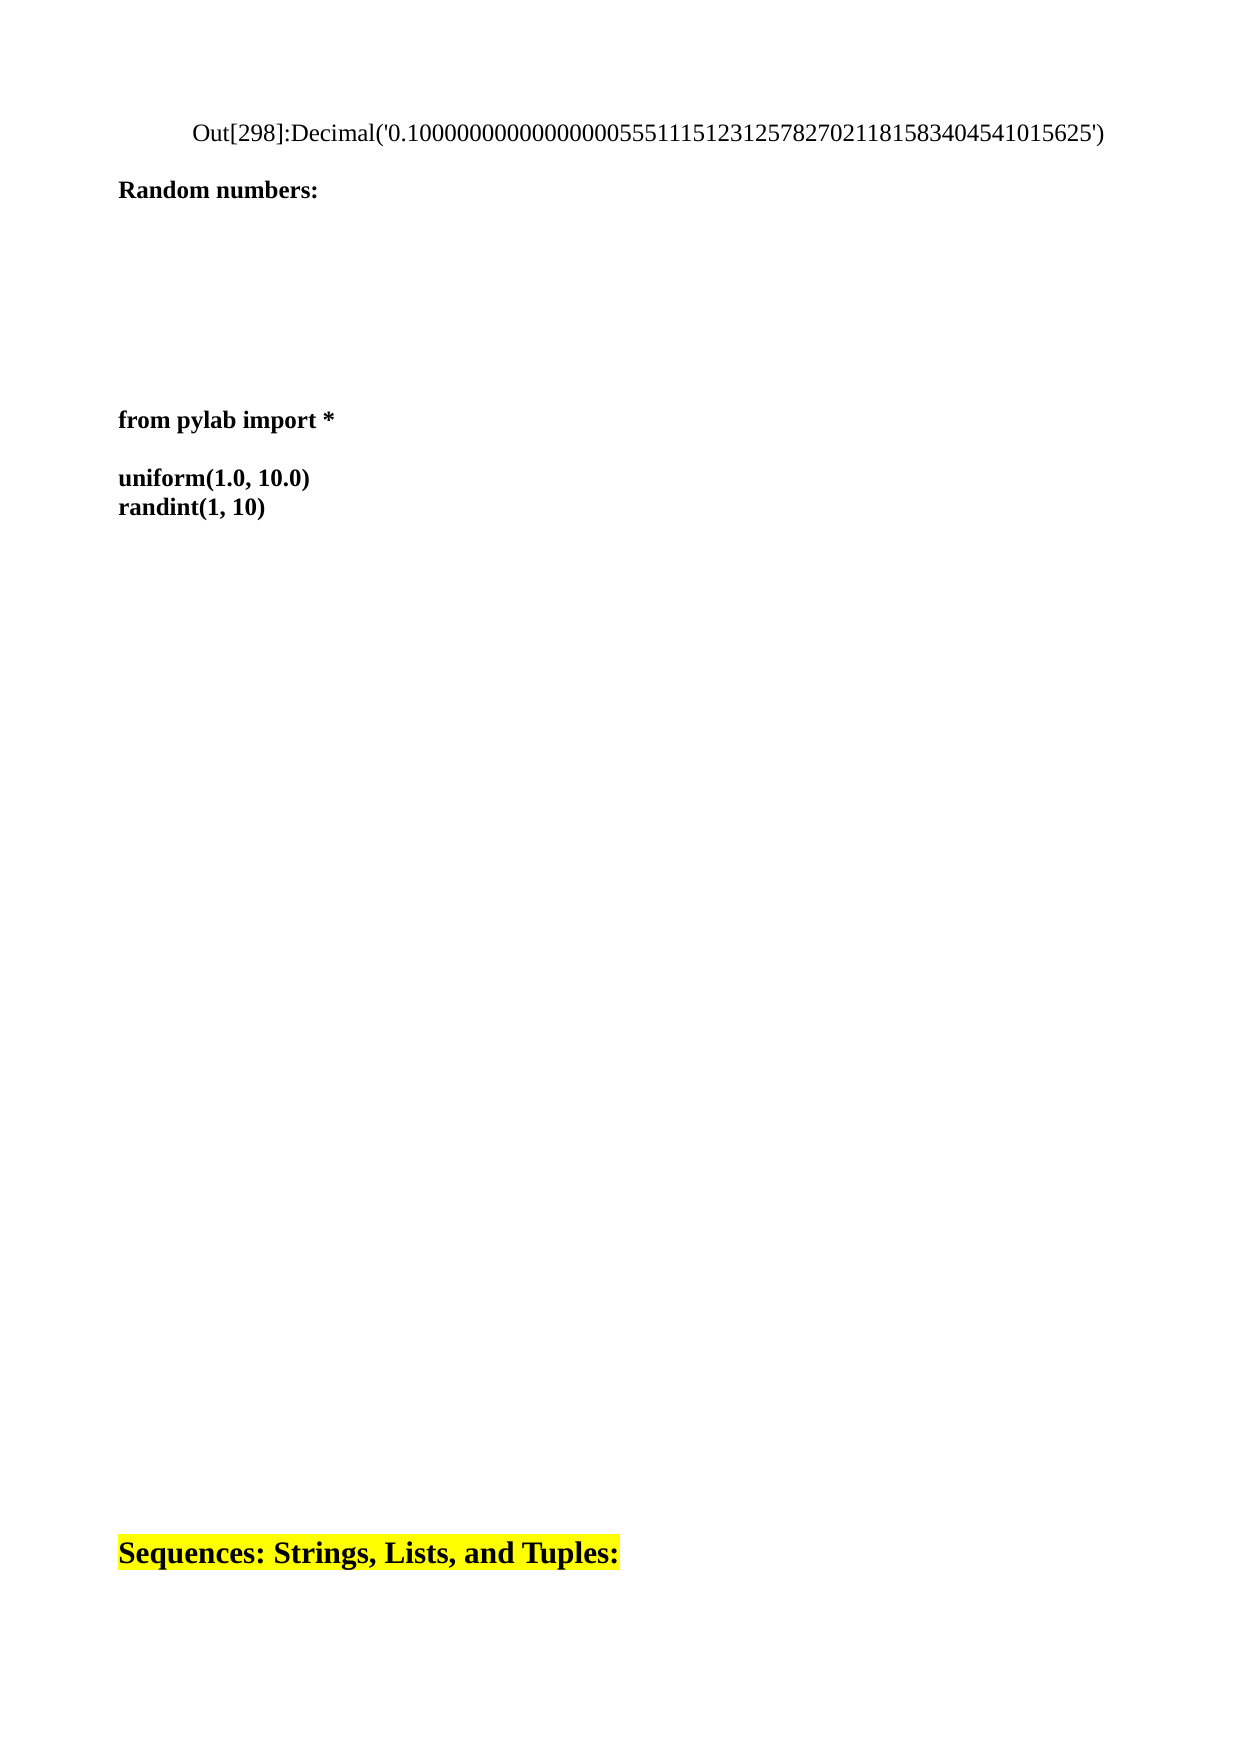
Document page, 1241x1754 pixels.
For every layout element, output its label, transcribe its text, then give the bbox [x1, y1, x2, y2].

text uniform(1.0, 10.0) [118, 463, 1122, 492]
text from pylab import * [118, 406, 1122, 434]
text Out[298]:Decimal('0.1000000000000000055511151231257827021181583404541015625') [118, 118, 1122, 147]
text Random numbers: [118, 176, 1122, 204]
text Sequences: Strings, Lists, and Tuples: [118, 1534, 1122, 1570]
text randint(1, 10) [118, 492, 1122, 521]
